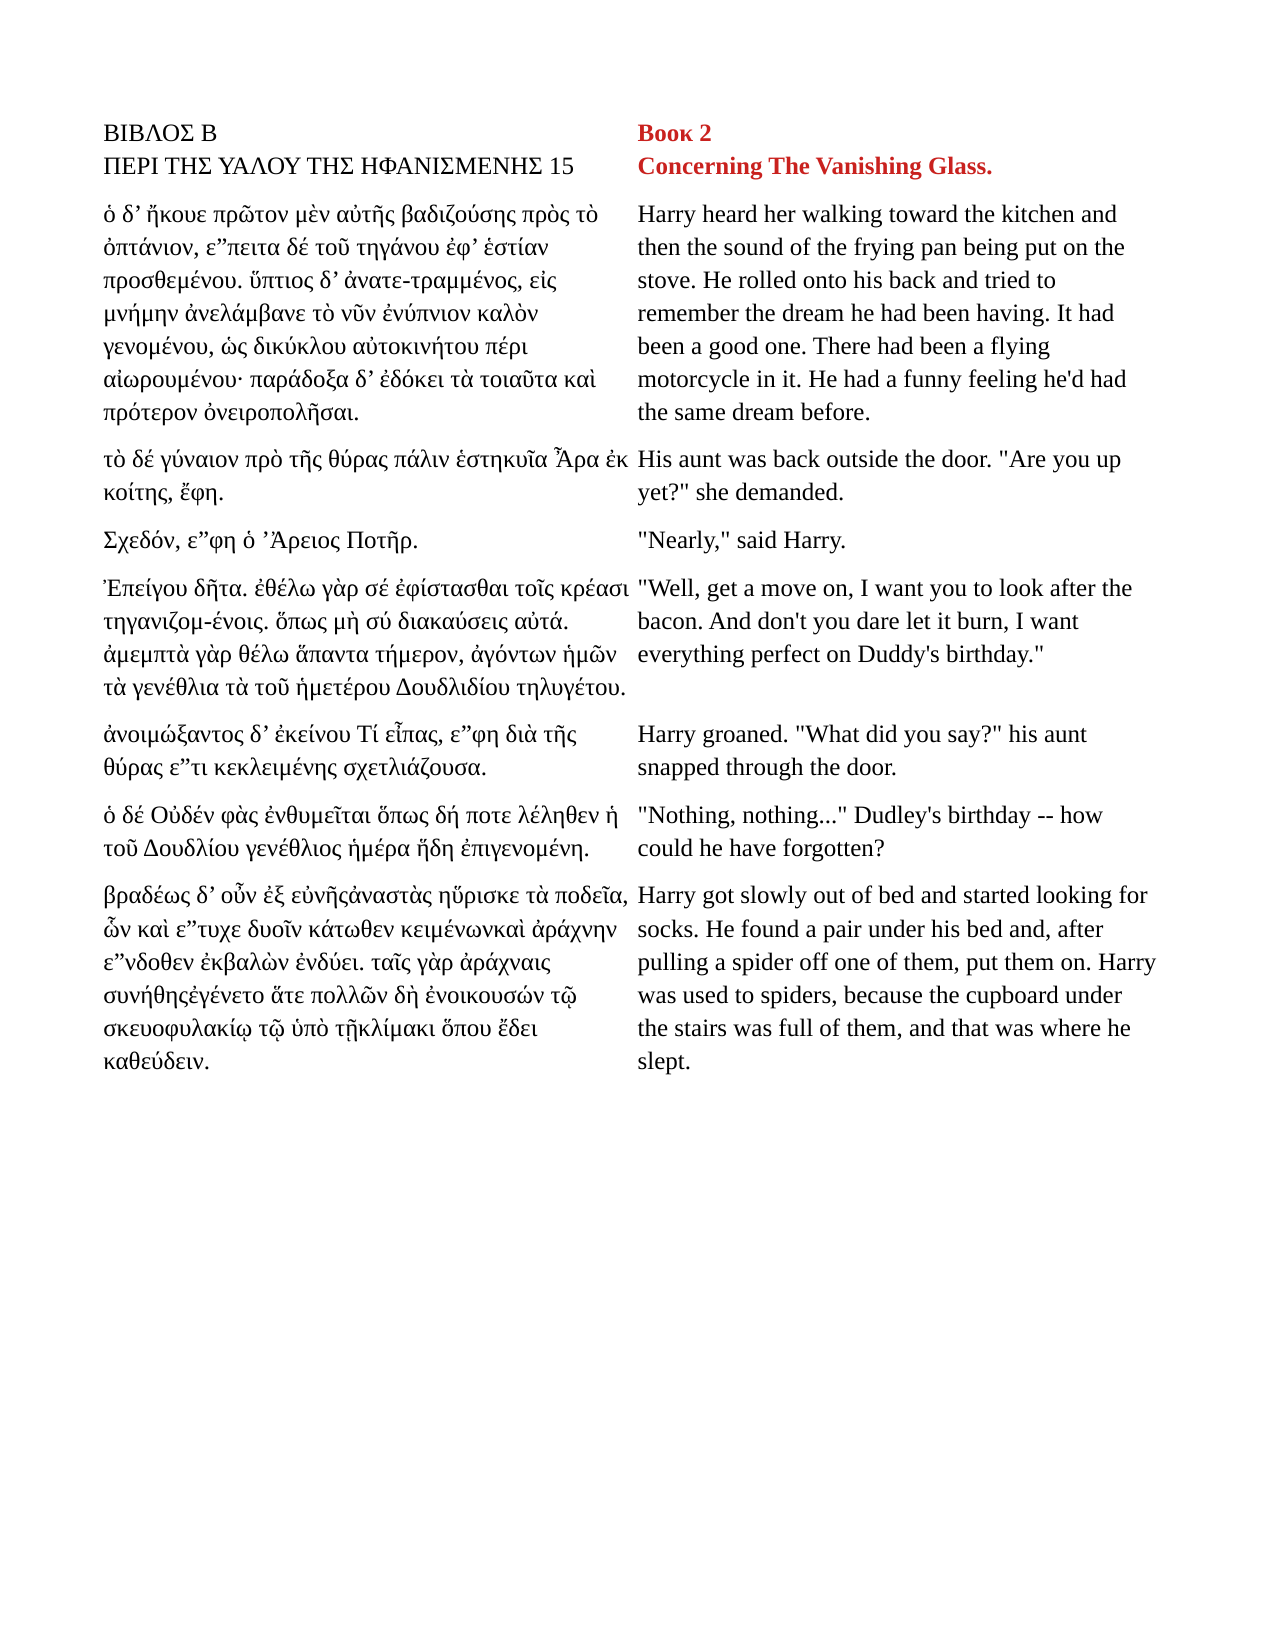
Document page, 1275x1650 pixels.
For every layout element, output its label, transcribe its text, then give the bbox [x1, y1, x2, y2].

table_cell Harry got slowly out of bed and started looking for socks. He found a pair under his bed and, after pulling a spider off one of them, put them on. Harry was used to spiders, because the cupboard under the stairs was full of them, and that was where he slept. [638, 881, 1157, 1141]
table_cell τὸ δέ γύναιον πρὸ τῆς θύρας πάλιν ἑστηκυῖα Ἆρα ἐκ κοίτης, ἔφη. [103, 445, 637, 525]
table_cell ὁ δέ Οὐδέν φὰς ἐνθυμεῖται ὅπως δή ποτε λέληθεν ἡ τοῦ Δουδλίου γενέθλιος ἡμέρα ἥδη ἐπιγενομένη. [103, 800, 637, 881]
table_cell ὁ δ’ ἤκουε πρῶτον μὲν αὐτῆς βαδιζούσης πρὸς τὸ ὀπτάνιον, ε”πειτα δέ τοῦ τηγάνου ἐφ’ ἑστίαν προσθεμένου. ὕπτιος δ’ ἀνατε-τραμμένος, εἰς μνήμην ἀνελάμβανε τὸ νῦν ἐνύπνιον καλὸν γενομένου, ὡς δικύκλου αὐτοκινήτου πέρι αἰωρουμένου· παράδοξα δ’ ἐδόκει τὰ τοιαῦτα καὶ πρότερον ὀνειροπολῆσαι. [103, 199, 637, 444]
table_cell Harry groaned. "What did you say?" his aunt snapped through the door. [638, 719, 1157, 800]
table_cell "Nearly," said Harry. [638, 525, 1157, 573]
table_cell "Well, get a move on, I want you to look after the bacon. And don't you dare let it burn, I want everything perfect on Duddy's birthday." [638, 573, 1157, 719]
table_cell βραδέως δ’ οὖν ἐξ εὐνῆςἀναστὰς ηὕρισκε τὰ ποδεῖα, ὧν καὶ ε”τυχε δυοῖν κάτωθεν κειμένωνκαὶ ἀράχνην ε”νδοθεν ἐκβαλὼν ἐνδύει. ταῖς γὰρ ἀράχναις συνήθηςἐγένετο ἅτε πολλῶν δὴ ἐνοικουσών τῷ σκευοφυλακίῳ τῷ ὑπὸ τῇκλίμακι ὅπου ἔδει καθεύδειν. [103, 881, 637, 1141]
table_cell Harry heard her walking toward the kitchen and then the sound of the frying pan being put on the stove. He rolled onto his back and tried to remember the dream he had been having. It had been a good one. There had been a flying motorcycle in it. He had a funny feeling he'd had the same dream before. [638, 199, 1157, 444]
table_header Βοοκ 2 Concerning The Vanishing Glass. [638, 118, 1157, 199]
table_cell "Nothing, nothing..." Dudley's birthday -- how could he have forgotten? [638, 800, 1157, 881]
table_cell His aunt was back outside the door. "Are you up yet?" she demanded. [638, 445, 1157, 525]
table_header ΒΙΒΛΟΣ Β ΠΕΡΙ ΤΗΣ ΥΑΛΟΥ ΤΗΣ ΗΦΑΝΙΣΜΕΝΗΣ 15 [103, 118, 637, 199]
table_cell Σχεδόν, ε”φη ὁ ’Ἀρειος Ποτῆρ. [103, 525, 637, 573]
table_cell Ἐπείγου δῆτα. ἐθέλω γὰρ σέ ἐφίστασθαι τοῖς κρέασι τηγανιζομ-ένοις. ὅπως μὴ σύ διακαύσεις αὐτά. ἀμεμπτὰ γὰρ θέλω ἅπαντα τήμερον, ἀγόντων ἡμῶν τὰ γενέθλια τὰ τοῦ ἡμετέρου Δουδλιδίου τηλυγέτου. [103, 573, 637, 719]
table_cell ἀνοιμώξαντος δ’ ἐκείνου Τί εἶπας, ε”φη διὰ τῆς θύρας ε”τι κεκλειμένης σχετλιάζουσα. [103, 719, 637, 800]
